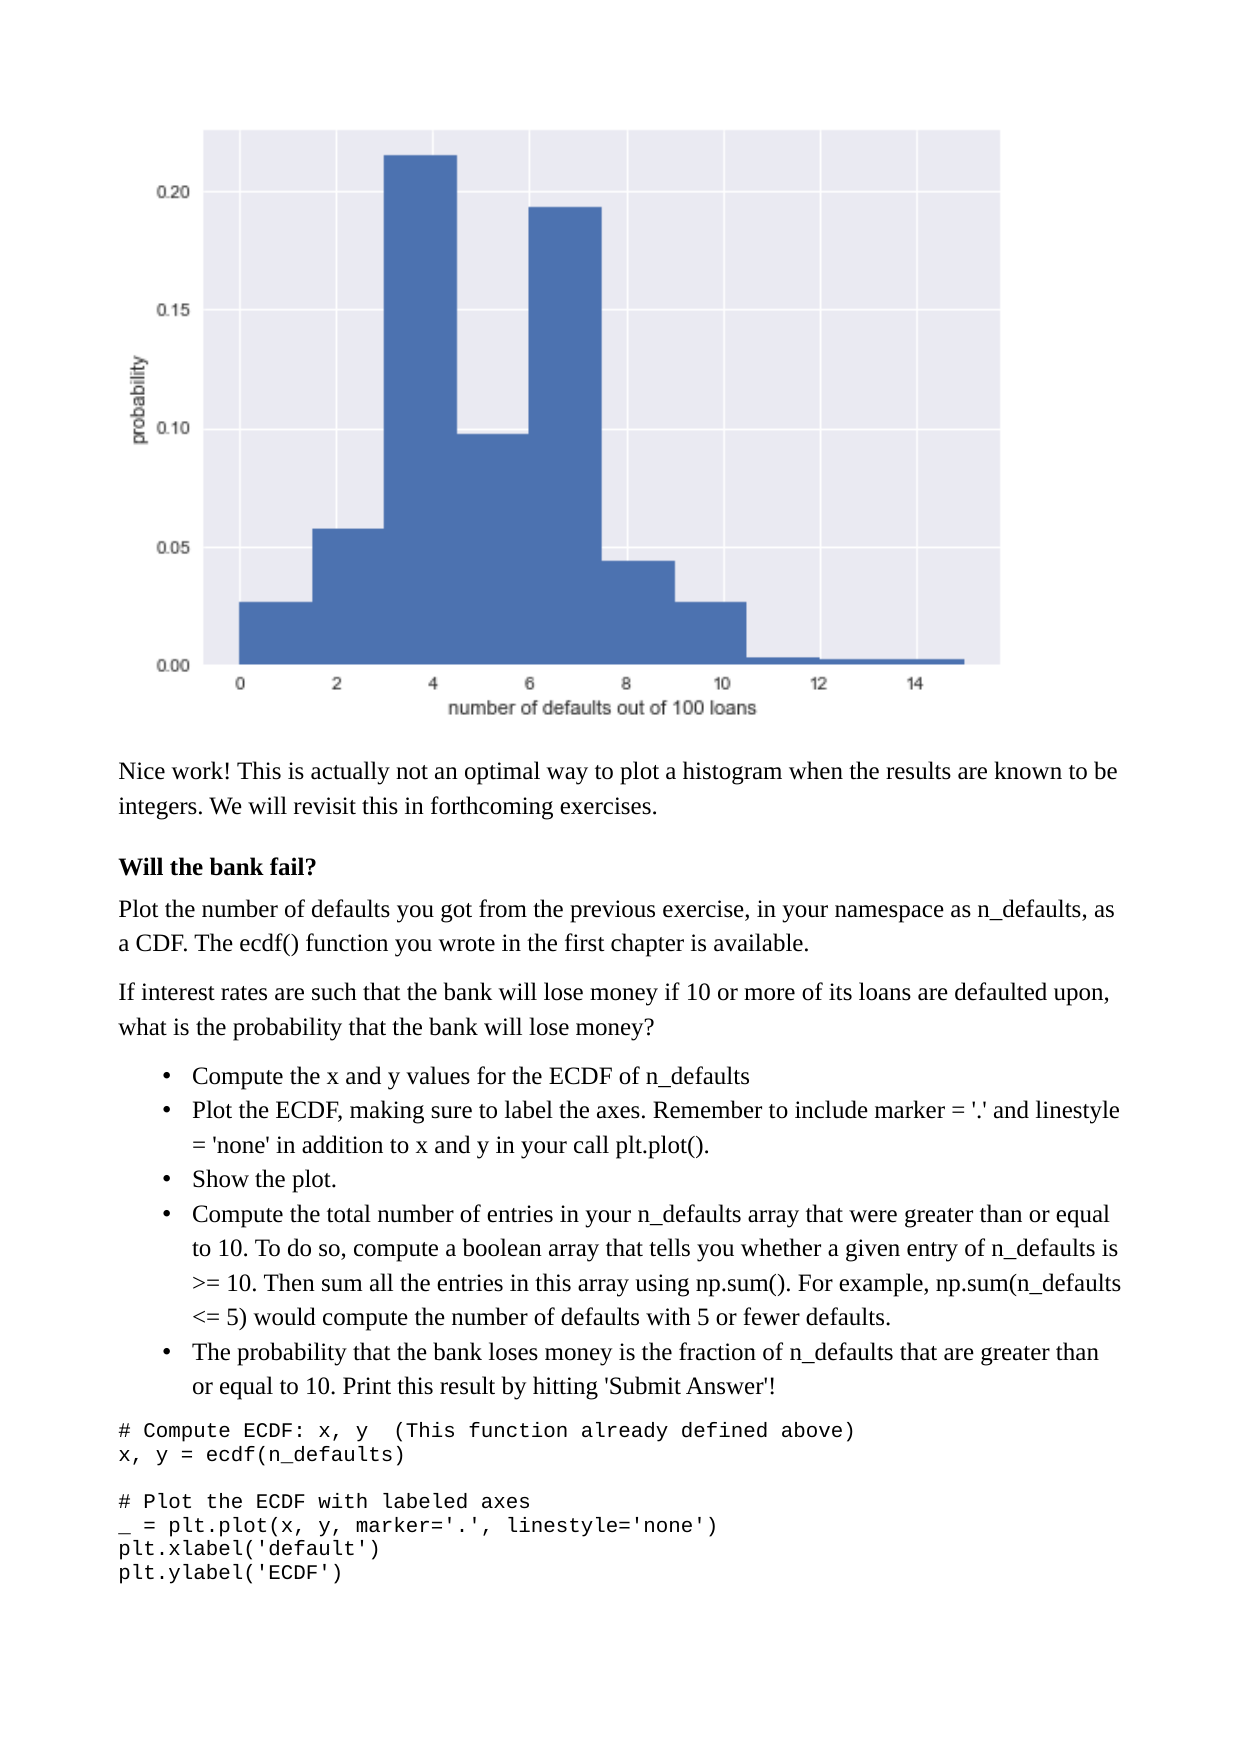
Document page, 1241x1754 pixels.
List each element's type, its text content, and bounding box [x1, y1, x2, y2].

text # Plot the ECDF with labeled axes [118, 1491, 1122, 1515]
subtitle Will the bank fail? [118, 852, 1122, 881]
text If interest rates are such that the bank will lose money if 10 or more of its loans are defaulted upon, what is the probability that the bank will lose money? [118, 977, 1122, 1040]
text x, y = ecdf(n_defaults) [118, 1444, 1122, 1467]
text Plot the number of defaults you got from the previous exercise, in your namespace as n_defaults, as a CDF. The ecdf() function you wrote in the first chapter is available. [118, 894, 1122, 957]
list The probability that the bank loses money is the fraction of n_defaults that are greater than or equal to 10. Print this result by hitting 'Submit Answer'! [162, 1337, 1122, 1400]
list Compute the total number of entries in your n_defaults array that were greater than or equal to 10. To do so, compute a boolean array that tells you whether a given entry of n_defaults is >= 10. Then sum all the entries in this array using np.sum(). For example, np.sum(n_defaults <= 5) would compute the number of defaults with 5 or fewer defaults. [162, 1199, 1122, 1331]
text # Compute ECDF: x, y (This function already defined above) [118, 1420, 1122, 1444]
list Compute the x and y values for the ECDF of n_defaults [162, 1061, 1122, 1089]
list Show the plot. [162, 1164, 1122, 1193]
text plt.ylabel('ECDF') [118, 1562, 1122, 1586]
list Plot the ECDF, making sure to label the axes. Remember to include marker = '.' and linestyle = 'none' in addition to x and y in your call plt.plot(). [162, 1095, 1122, 1158]
text Nice work! This is actually not an optimal way to plot a histogram when the results are known to be integers. We will revisit this in forthcoming exercises. [118, 756, 1122, 819]
picture [118, 118, 1013, 731]
text _ = plt.plot(x, y, marker='.', linestyle='none') [118, 1515, 1122, 1538]
text plt.xlabel('default') [118, 1538, 1122, 1562]
